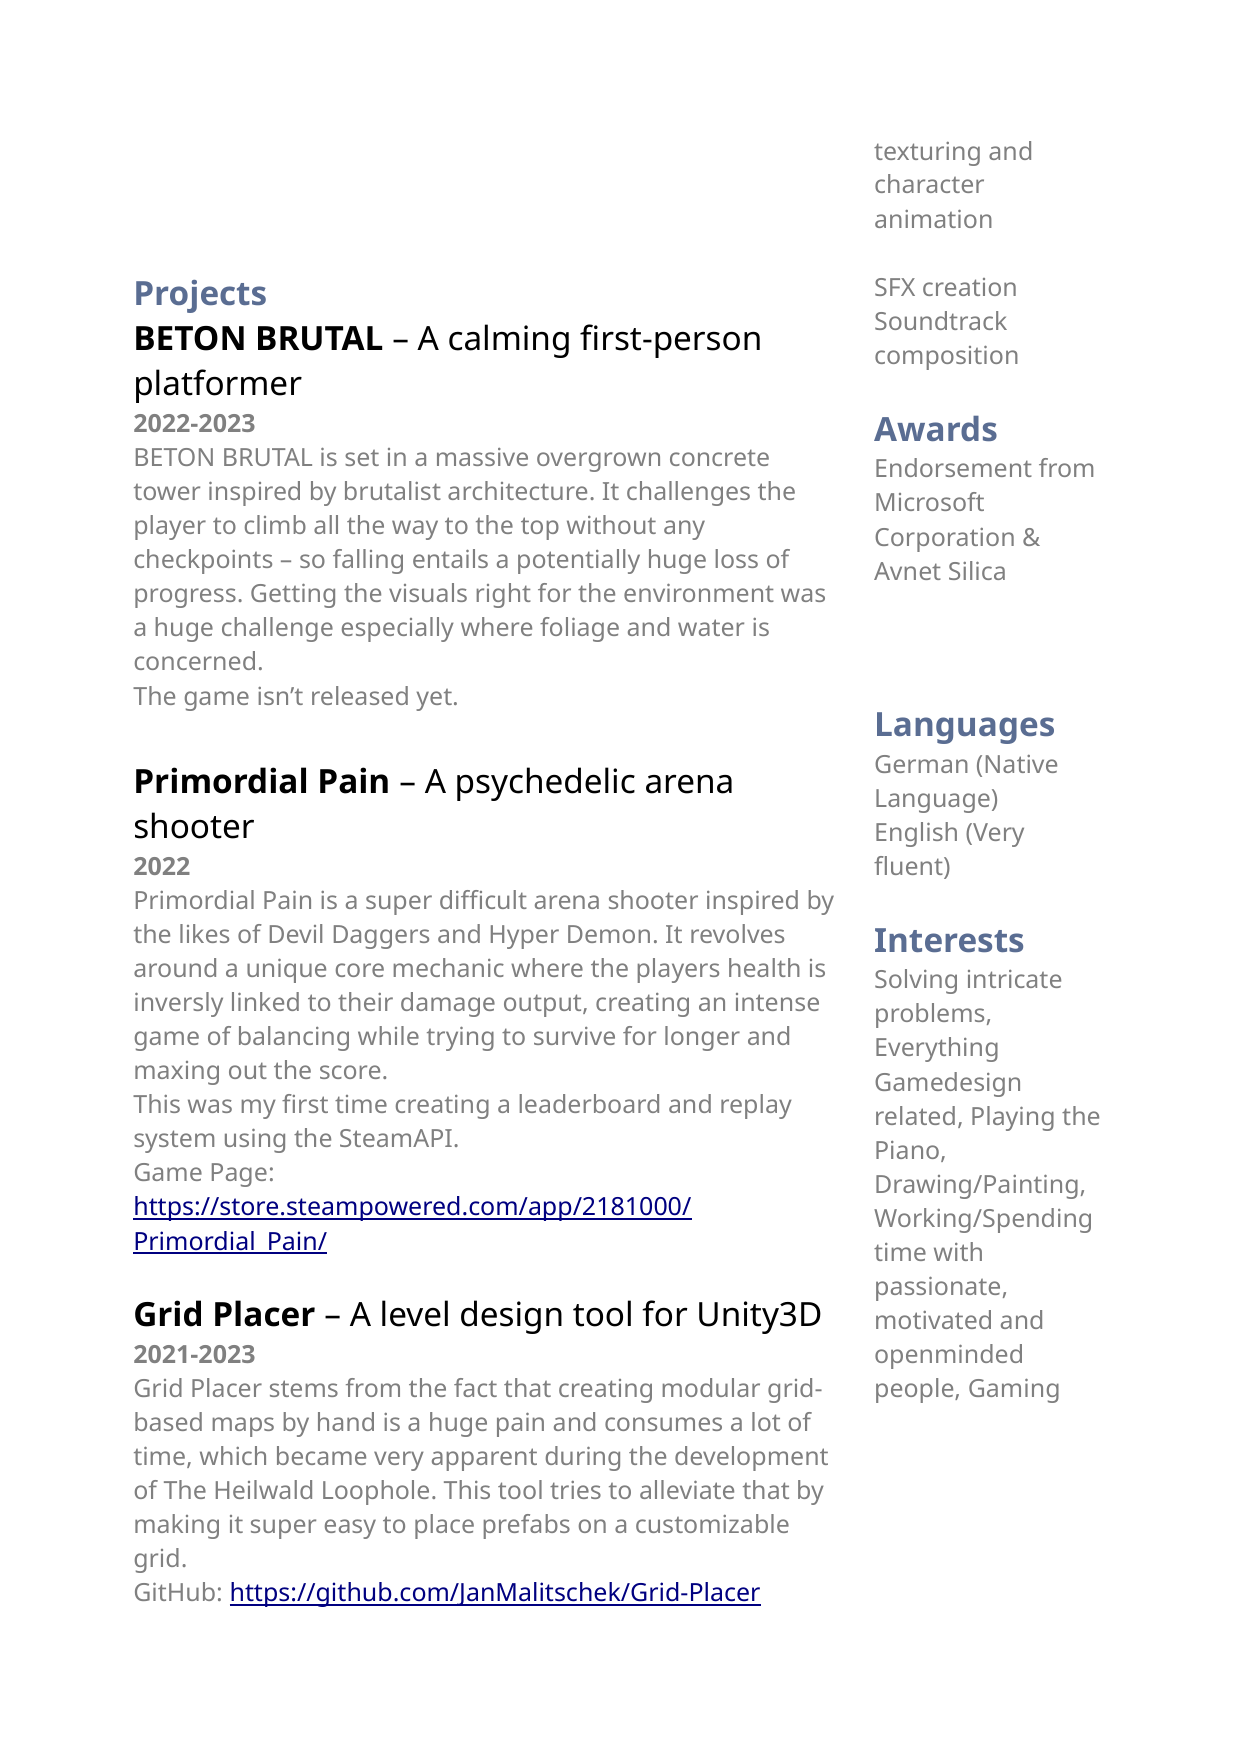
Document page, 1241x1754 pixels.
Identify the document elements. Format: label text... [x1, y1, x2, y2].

table_header Projects BETON BRUTAL – A calming first-person platformer 2022-2023 BETON BRUTAL is set in a massive overgrown concrete tower inspired by brutalist architecture. It challenges the player to climb all the way to the top without any checkpoints – so falling entails a potentially huge loss of progress. Getting the visuals right for the environment was a huge challenge especially where foliage and water is concerned. The game isn’t released yet. Primordial Pain – A psychedelic arena shooter 2022 Primordial Pain is a super difficult arena shooter inspired by the likes of Devil Daggers and Hyper Demon. It revolves around a unique core mechanic where the players health is inversly linked to their damage output, creating an intense game of balancing while trying to survive for longer and maxing out the score. This was my first time creating a leaderboard and replay system using the SteamAPI. Game Page: https://store.steampowered.com/app/2181000/Primordial_Pain/ Grid Placer – A level design tool for Unity3D 2021-2023 Grid Placer stems from the fact that creating modular grid-based maps by hand is a huge pain and consumes a lot of time, which became very apparent during the development of The Heilwald Loophole. This tool tries to alleviate that by making it super easy to place prefabs on a customizable grid. GitHub: https://github.com/JanMalitschek/Grid-Placer [118, 118, 859, 1624]
table_header texturing and character animation SFX creation Soundtrack composition Awards Endorsement from Microsoft Corporation & Avnet Silica Languages German (Native Language) English (Very fluent) Interests Solving intricate problems, Everything Gamedesign related, Playing the Piano, Drawing/Painting, Working/Spending time with passionate, motivated and openminded people, Gaming [859, 118, 1122, 1624]
